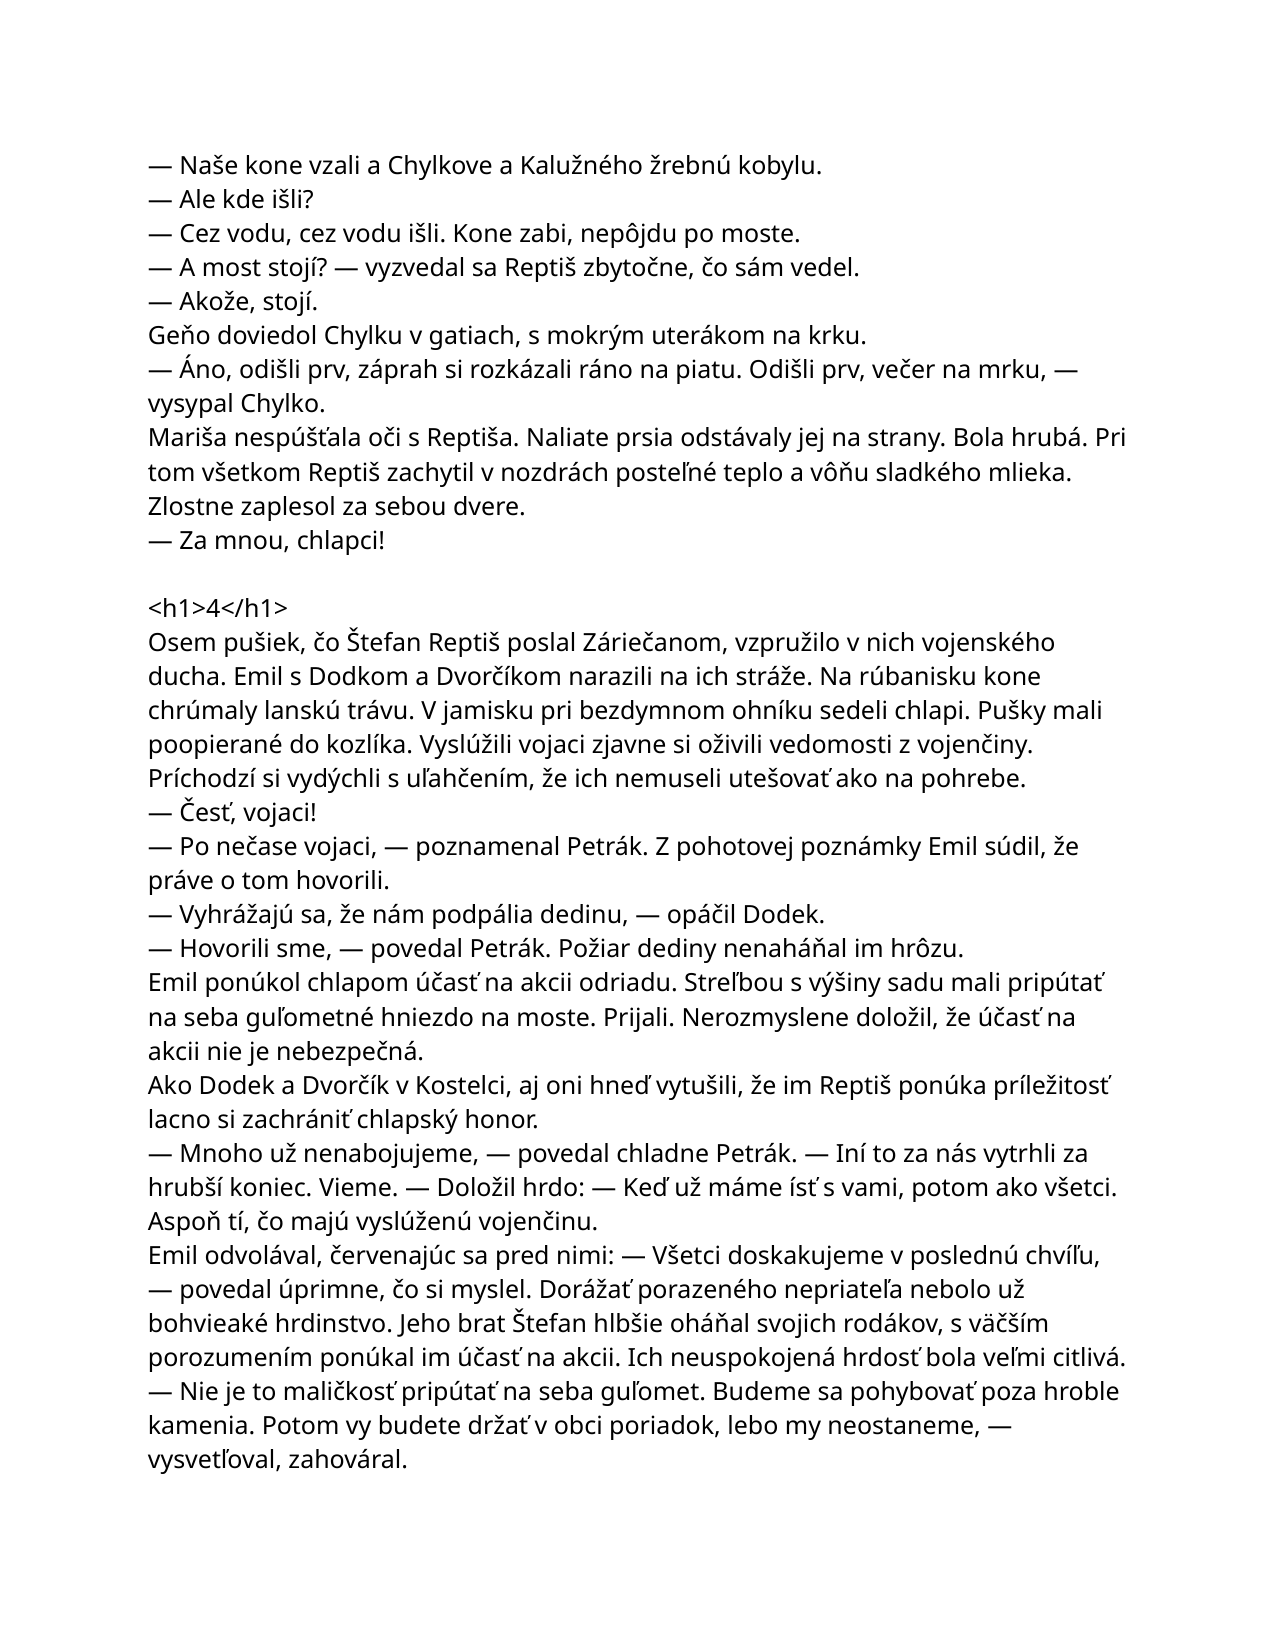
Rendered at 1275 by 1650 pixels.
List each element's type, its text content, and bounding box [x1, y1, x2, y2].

text — Česť, vojaci! [148, 795, 1127, 829]
text — Vyhrážajú sa, že nám podpália dedinu, — opáčil Dodek. [148, 897, 1127, 931]
text Emil ponúkol chlapom účasť na akcii odriadu. Streľbou s výšiny sadu mali pripútať na seba guľometné hniezdo na moste. Prijali. Nerozmyslene doložil, že účasť na akcii nie je nebezpečná. [148, 965, 1127, 1067]
text — Mnoho už nenabojujeme, — povedal chladne Petrák. — Iní to za nás vytrhli za hrubší koniec. Vieme. — Doložil hrdo: — Keď už máme ísť s vami, potom ako všetci. Aspoň tí, čo majú vyslúženú vojenčinu. [148, 1135, 1127, 1238]
text — Po nečase vojaci, — poznamenal Petrák. Z pohotovej poznámky Emil súdil, že práve o tom hovorili. [148, 829, 1127, 897]
text — Hovorili sme, — povedal Petrák. Požiar dediny nenaháňal im hrôzu. [148, 931, 1127, 965]
text Ako Dodek a Dvorčík v Kostelci, aj oni hneď vytušili, že im Reptiš ponúka príležitosť lacno si zachrániť chlapský honor. [148, 1067, 1127, 1135]
text <h1>4</h1> [148, 590, 1127, 624]
text Mariša nespúšťala oči s Reptiša. Naliate prsia odstávaly jej na strany. Bola hrubá. Pri tom všetkom Reptiš zachytil v nozdrách posteľné teplo a vôňu sladkého mlieka. Zlostne zaplesol za sebou dvere. [148, 420, 1127, 522]
text — Cez vodu, cez vodu išli. Kone zabi, nepôjdu po moste. [148, 216, 1127, 250]
text Emil odvolával, červenajúc sa pred nimi: — Všetci doskakujeme v poslednú chvíľu, — povedal úprimne, čo si myslel. Dorážať porazeného nepriateľa nebolo už bohvieaké hrdinstvo. Jeho brat Štefan hlbšie oháňal svojich rodákov, s väčším porozumením ponúkal im účasť na akcii. Ich neuspokojená hrdosť bola veľmi citlivá. [148, 1238, 1127, 1374]
text — A most stojí? — vyzvedal sa Reptiš zbytočne, čo sám vedel. [148, 250, 1127, 284]
text — Nie je to maličkosť pripútať na seba guľomet. Budeme sa pohybovať poza hroble kamenia. Potom vy budete držať v obci poriadok, lebo my neostaneme, — vysvetľoval, zahováral. [148, 1374, 1127, 1476]
text — Áno, odišli prv, záprah si rozkázali ráno na piatu. Odišli prv, večer na mrku, — vysypal Chylko. [148, 352, 1127, 420]
text Geňo doviedol Chylku v gatiach, s mokrým uterákom na krku. [148, 318, 1127, 352]
text — Za mnou, chlapci! [148, 522, 1127, 556]
text — Naše kone vzali a Chylkove a Kalužného žrebnú kobylu. [148, 148, 1127, 182]
text — Akože, stojí. [148, 284, 1127, 318]
text — Ale kde išli? [148, 182, 1127, 216]
text Osem pušiek, čo Štefan Reptiš poslal Záriečanom, vzpružilo v nich vojenského ducha. Emil s Dodkom a Dvorčíkom narazili na ich stráže. Na rúbanisku kone chrúmaly lanskú trávu. V jamisku pri bezdymnom ohníku sedeli chlapi. Pušky mali poopierané do kozlíka. Vyslúžili vojaci zjavne si oživili vedomosti z vojenčiny. Príchodzí si vydýchli s uľahčením, že ich nemuseli utešovať ako na pohrebe. [148, 624, 1127, 795]
